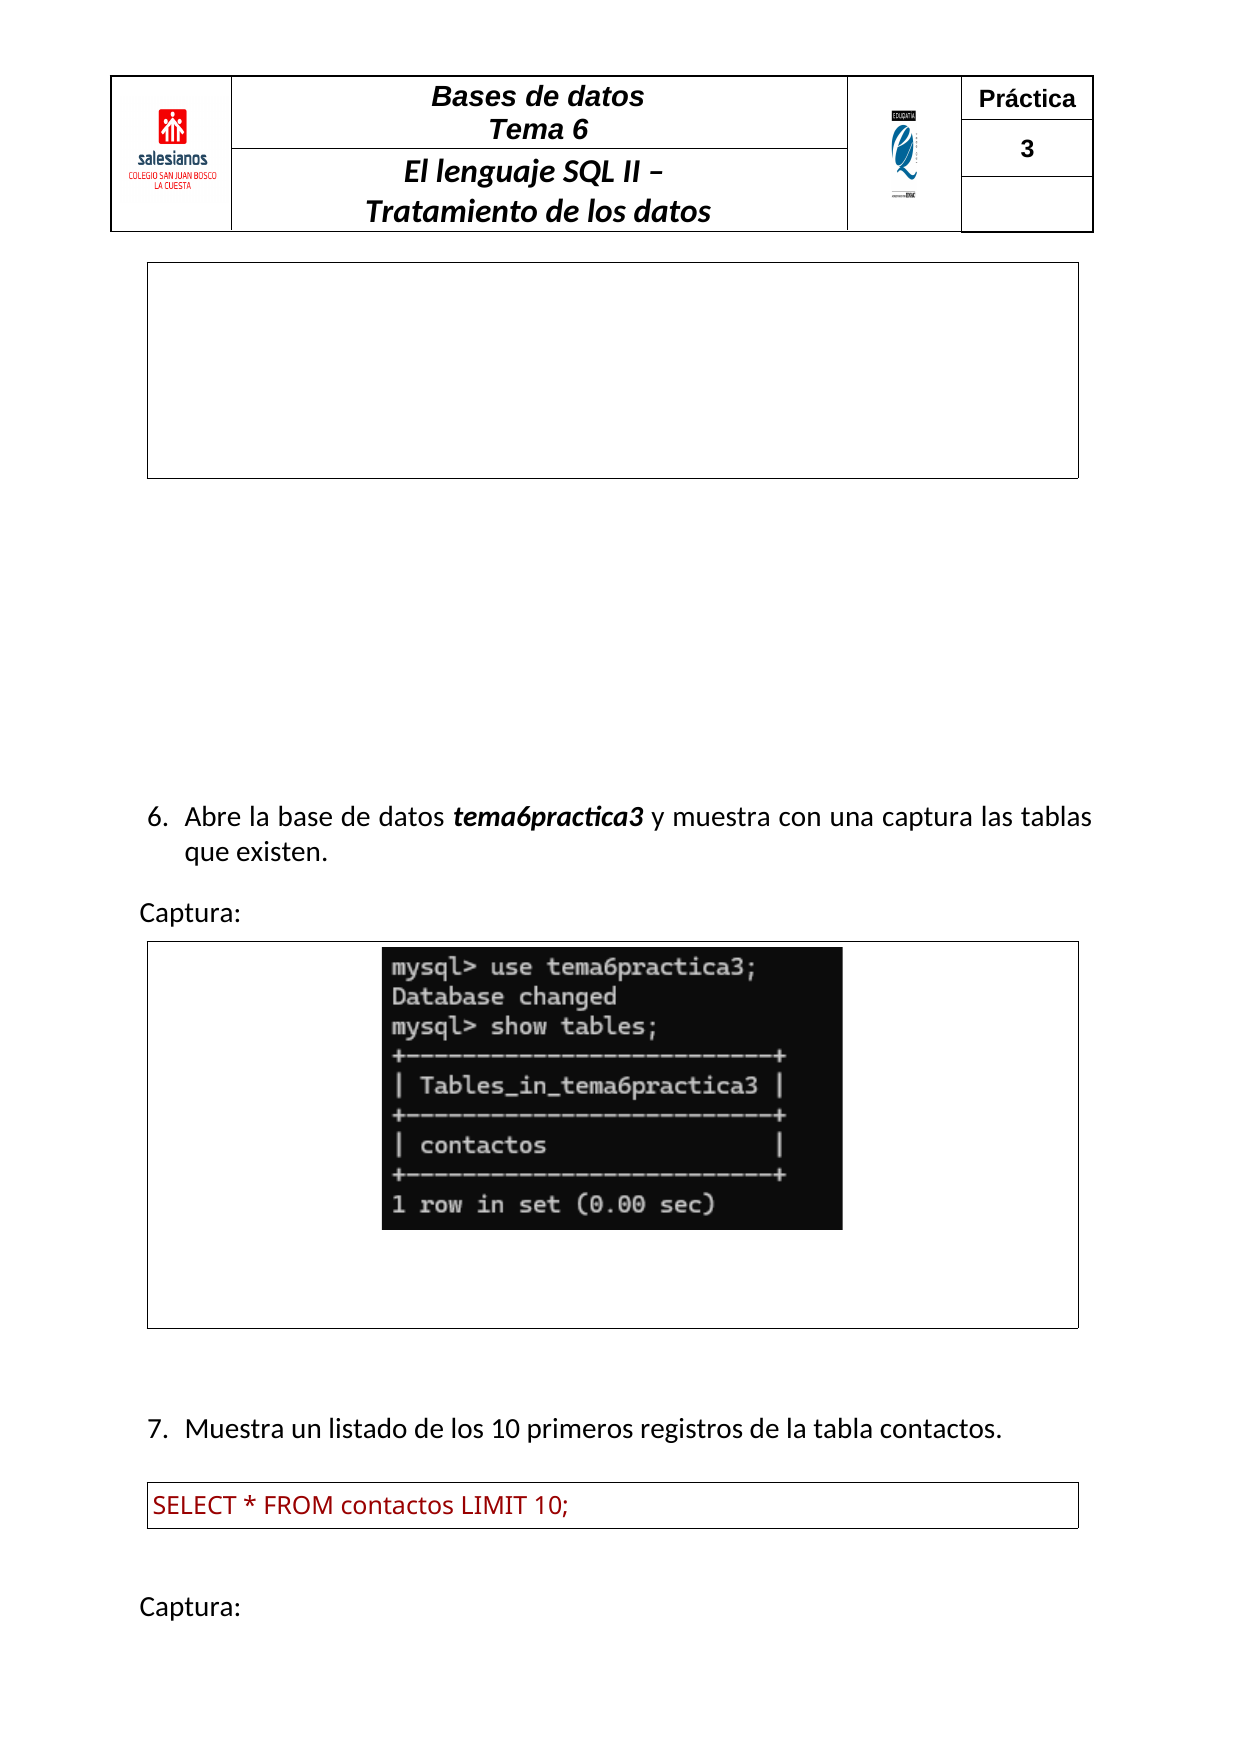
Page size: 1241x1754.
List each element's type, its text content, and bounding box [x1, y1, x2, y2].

subtitle Captura: [139, 1588, 1093, 1624]
table_header SELECT * FROM contactos LIMIT 10; [148, 1483, 1078, 1527]
list Abre la base de datos tema6practica3 y muestra con una captura las tablas que existen. [147, 798, 1093, 869]
table_header [148, 942, 1078, 1328]
picture [119, 96, 229, 203]
picture [381, 947, 843, 1230]
list Muestra un listado de los 10 primeros registros de la tabla contactos. [147, 1411, 1093, 1446]
subtitle Captura: [139, 894, 1093, 929]
table_header [148, 263, 1078, 478]
picture [891, 110, 918, 198]
